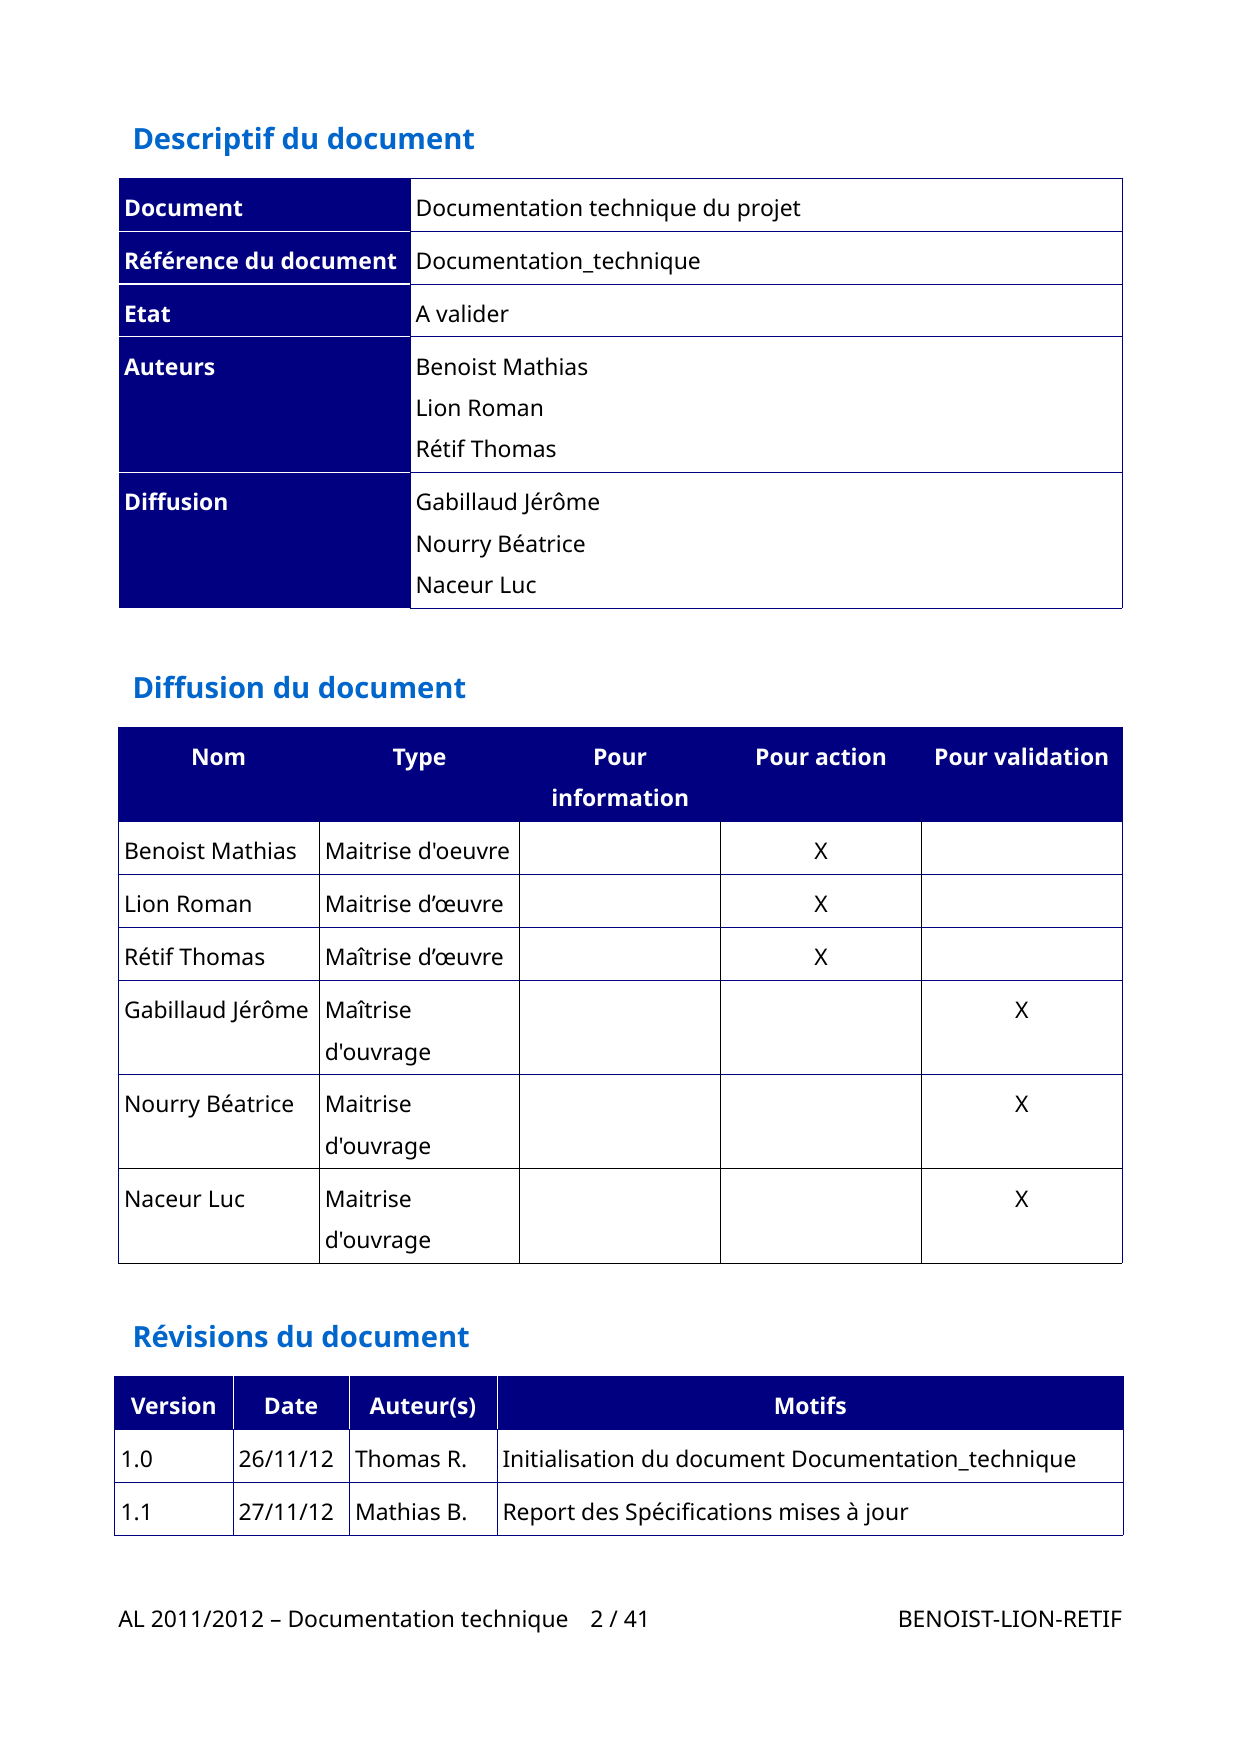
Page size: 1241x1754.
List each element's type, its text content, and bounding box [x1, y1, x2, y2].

table_cell X [922, 1169, 1122, 1262]
table_cell Initialisation du document Documentation_technique [498, 1430, 1123, 1482]
table_cell Maîtrise d'ouvrage [320, 981, 519, 1074]
table_cell [721, 1075, 921, 1168]
table_cell X [721, 928, 921, 980]
table_cell Maîtrise d’œuvre [320, 928, 519, 980]
subtitle Diffusion du document [132, 667, 1122, 707]
table_header Type [320, 728, 519, 821]
table_header Document [119, 179, 410, 231]
table_cell Maitrise d’œuvre [320, 875, 519, 927]
table_cell Report des Spécifications mises à jour [498, 1483, 1123, 1535]
table_header Nom [119, 728, 319, 821]
table_cell Benoist Mathias [119, 822, 319, 874]
subtitle Descriptif du document [132, 118, 1122, 158]
table_cell 1.1 [115, 1483, 233, 1535]
table_cell Lion Roman [119, 875, 319, 927]
table_cell Maitrise d'oeuvre [320, 822, 519, 874]
table_cell [721, 981, 921, 1074]
table_cell Diffusion [119, 473, 410, 608]
table_header Pour action [721, 728, 921, 821]
table_cell Nourry Béatrice [119, 1075, 319, 1168]
table_cell Benoist Mathias Lion Roman Rétif Thomas [411, 337, 1122, 472]
table_cell [520, 1169, 720, 1262]
table_cell Naceur Luc [119, 1169, 319, 1262]
table_header Pour information [520, 728, 720, 821]
table_cell Documentation_technique [411, 232, 1122, 283]
table_cell Thomas R. [350, 1430, 497, 1482]
table_cell X [721, 875, 921, 927]
table_header Documentation technique du projet [411, 179, 1122, 231]
table_cell [922, 822, 1122, 874]
table_cell 1.0 [115, 1430, 233, 1482]
table_cell Auteurs [119, 337, 410, 472]
table_cell 27/11/12 [234, 1483, 349, 1535]
table_cell Rétif Thomas [119, 928, 319, 980]
table_cell [922, 928, 1122, 980]
table_cell Etat [119, 285, 410, 336]
table_cell A valider [411, 285, 1122, 336]
table_header Version [115, 1377, 233, 1429]
table_cell [520, 928, 720, 980]
table_header Pour validation [922, 728, 1122, 821]
table_cell Maitrise d'ouvrage [320, 1075, 519, 1168]
table_cell 26/11/12 [234, 1430, 349, 1482]
table_cell X [721, 822, 921, 874]
table_cell Gabillaud Jérôme [119, 981, 319, 1074]
table_header Motifs [498, 1377, 1123, 1429]
table_cell [520, 822, 720, 874]
table_cell Référence du document [119, 232, 410, 283]
table_cell X [922, 981, 1122, 1074]
table_cell Gabillaud Jérôme Nourry Béatrice Naceur Luc [411, 473, 1122, 608]
table_cell [721, 1169, 921, 1262]
table_cell [520, 875, 720, 927]
table_cell Maitrise d'ouvrage [320, 1169, 519, 1262]
table_cell X [922, 1075, 1122, 1168]
table_cell [520, 1075, 720, 1168]
table_header Auteur(s) [350, 1377, 497, 1429]
subtitle Révisions du document [132, 1316, 1122, 1356]
table_cell [520, 981, 720, 1074]
table_cell [922, 875, 1122, 927]
table_header Date [234, 1377, 349, 1429]
table_cell Mathias B. [350, 1483, 497, 1535]
